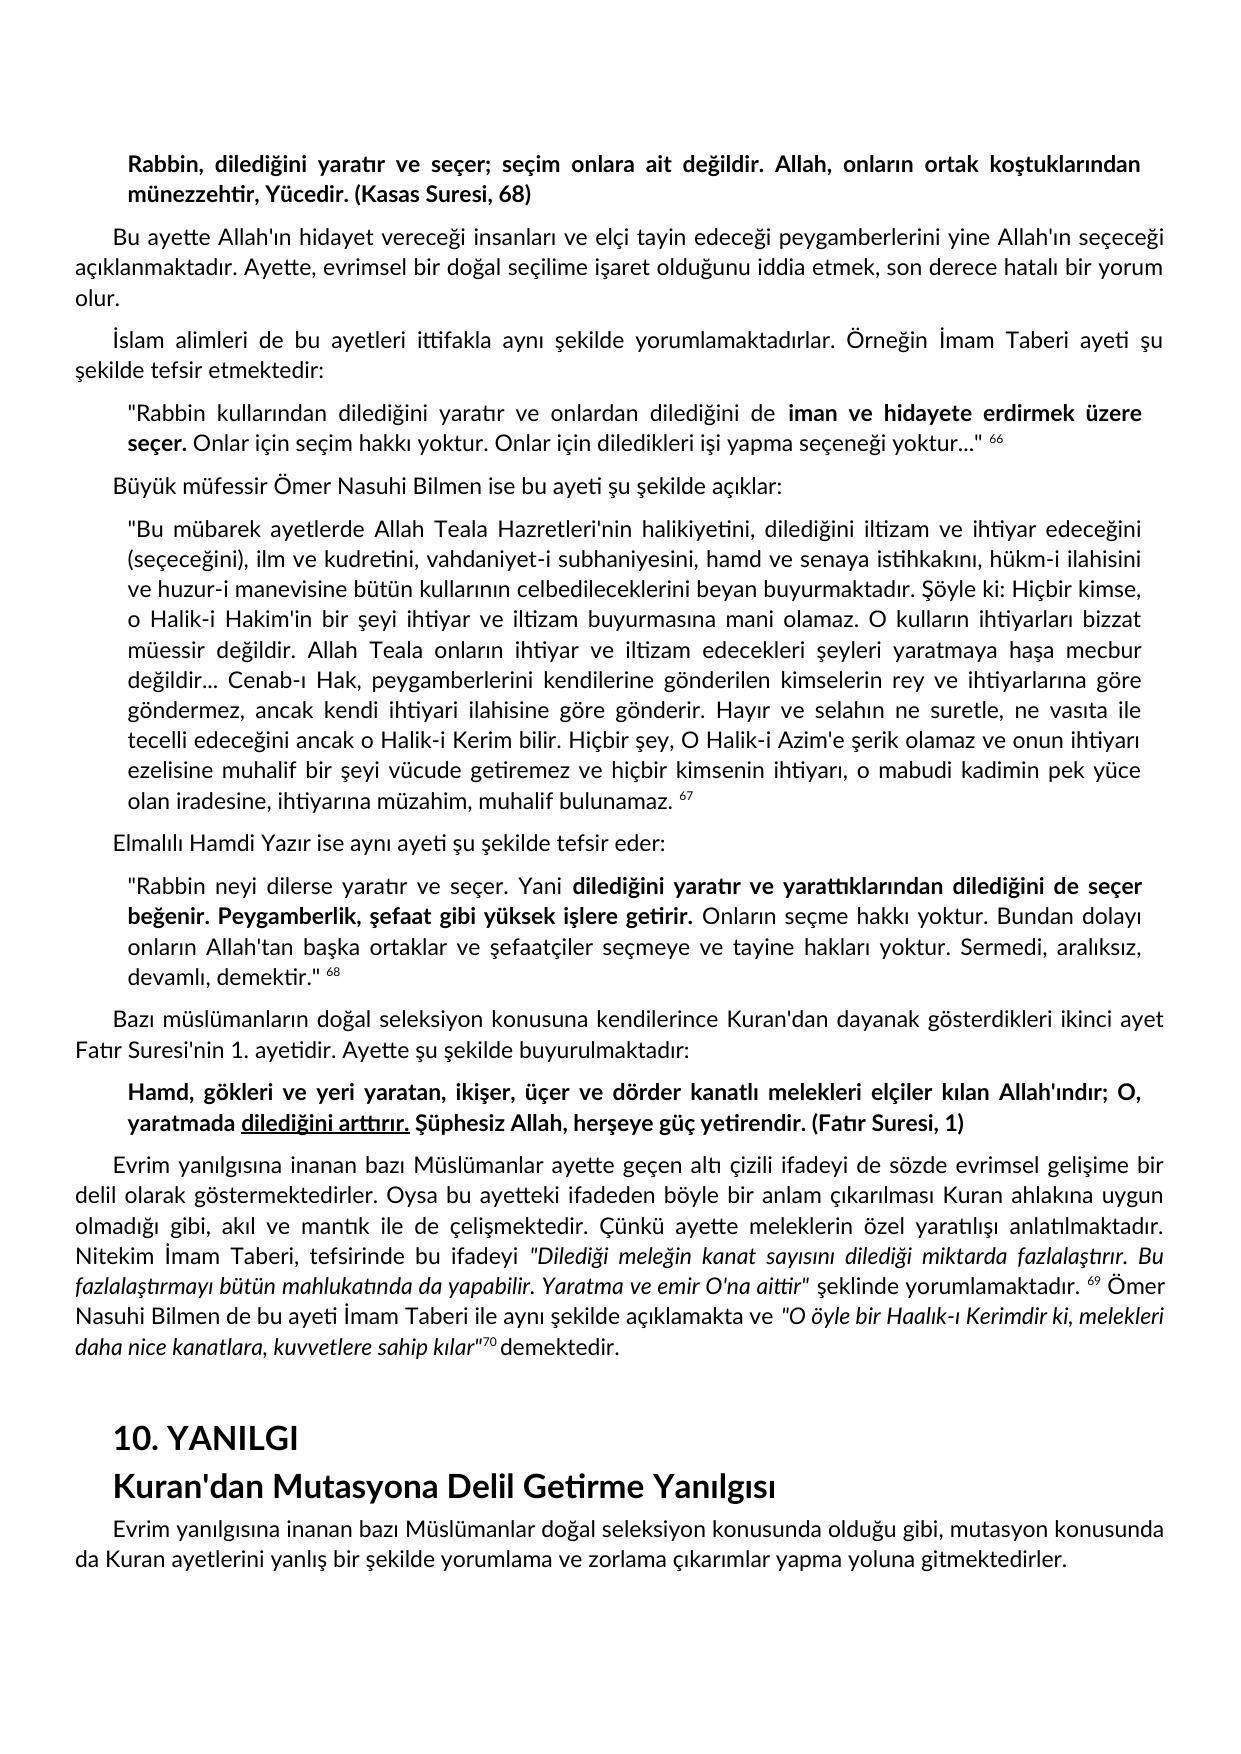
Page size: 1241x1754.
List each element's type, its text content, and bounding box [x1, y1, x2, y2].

subtitle Kuran'dan Mutasyona Delil Getirme Yanılgısı [112, 1466, 1165, 1506]
text "Rabbin neyi dilerse yaratır ve seçer. Yani dilediğini yaratır ve yarattıklarından dilediğini de seçer beğenir. Peygamberlik, şefaat gibi yüksek işlere getirir. Onların seçme hakkı yoktur. Bundan dolayı onların Allah'tan başka ortaklar ve şefaatçiler seçmeye ve tayine hakları yoktur. Sermedi, aralıksız, devamlı, demektir." 68 [127, 872, 1143, 990]
text "Bu mübarek ayetlerde Allah Teala Hazretleri'nin halikiyetini, dilediğini iltizam ve ihtiyar edeceğini (seçeceğini), ilm ve kudretini, vahdaniyet-i subhaniyesini, hamd ve senaya istihkakını, hükm-i ilahisini ve huzur-i manevisine bütün kullarının celbedileceklerini beyan buyurmaktadır. Şöyle ki: Hiçbir kimse, o Halik-i Hakim'in bir şeyi ihtiyar ve iltizam buyurmasına mani olamaz. O kulların ihtiyarları bizzat müessir değildir. Allah Teala onların ihtiyar ve iltizam edecekleri şeyleri yaratmaya haşa mecbur değildir... Cenab-ı Hak, peygamberlerini kendilerine gönderilen kimselerin rey ve ihtiyarlarına göre göndermez, ancak kendi ihtiyari ilahisine göre gönderir. Hayır ve selahın ne suretle, ne vasıta ile tecelli edeceğini ancak o Halik-i Kerim bilir. Hiçbir şey, O Halik-i Azim'e şerik olamaz ve onun ihtiyarı ezelisine muhalif bir şeyi vücude getiremez ve hiçbir kimsenin ihtiyarı, o mabudi kadimin pek yüce olan iradesine, ihtiyarına müzahim, muhalif bulunamaz. 67 [127, 514, 1143, 814]
text "Rabbin kullarından dilediğini yaratır ve onlardan dilediğini de iman ve hidayete erdirmek üzere seçer. Onlar için seçim hakkı yoktur. Onlar için diledikleri işi yapma seçeneği yoktur..." 66 [127, 399, 1143, 457]
text Evrim yanılgısına inanan bazı Müslümanlar doğal seleksiyon konusunda olduğu gibi, mutasyon konusunda da Kuran ayetlerini yanlış bir şekilde yorumlama ve zorlama çıkarımlar yapma yoluna gitmektedirler. [75, 1514, 1165, 1572]
text Bu ayette Allah'ın hidayet vereceği insanları ve elçi tayin edeceği peygamberlerini yine Allah'ın seçeceği açıklanmaktadır. Ayette, evrimsel bir doğal seçilime işaret olduğunu iddia etmek, son derece hatalı bir yorum olur. [75, 223, 1165, 311]
text Evrim yanılgısına inanan bazı Müslümanlar ayette geçen altı çizili ifadeyi de sözde evrimsel gelişime bir delil olarak göstermektedirler. Oysa bu ayetteki ifadeden böyle bir anlam çıkarılması Kuran ahlakına uygun olmadığı gibi, akıl ve mantık ile de çelişmektedir. Çünkü ayette meleklerin özel yaratılışı anlatılmaktadır. Nitekim İmam Taberi, tefsirinde bu ifadeyi "Dilediği meleğin kanat sayısını dilediği miktarda fazlalaştırır. Bu fazlalaştırmayı bütün mahlukatında da yapabilir. Yaratma ve emir O'na aittir" şeklinde yorumlamaktadır. 69 Ömer Nasuhi Bilmen de bu ayeti İmam Taberi ile aynı şekilde açıklamakta ve "O öyle bir Haalık-ı Kerimdir ki, melekleri daha nice kanatlara, kuvvetlere sahip kılar"70 demektedir. [75, 1151, 1165, 1360]
text Büyük müfessir Ömer Nasuhi Bilmen ise bu ayeti şu şekilde açıklar: [75, 472, 1165, 499]
text Elmalılı Hamdi Yazır ise aynı ayeti şu şekilde tefsir eder: [75, 829, 1165, 857]
text Rabbin, dilediğini yaratır ve seçer; seçim onlara ait değildir. Allah, onların ortak koştuklarından münezzehtir, Yücedir. (Kasas Suresi, 68) [127, 150, 1143, 208]
subtitle 10. YANILGI [112, 1418, 1165, 1458]
text Bazı müslümanların doğal seleksiyon konusuna kendilerince Kuran'dan dayanak gösterdikleri ikinci ayet Fatır Suresi'nin 1. ayetidir. Ayette şu şekilde buyurulmaktadır: [75, 1005, 1165, 1063]
text Hamd, gökleri ve yeri yaratan, ikişer, üçer ve dörder kanatlı melekleri elçiler kılan Allah'ındır; O, yaratmada dilediğini arttırır. Şüphesiz Allah, herşeye güç yetirendir. (Fatır Suresi, 1) [127, 1078, 1143, 1136]
text İslam alimleri de bu ayetleri ittifakla aynı şekilde yorumlamaktadırlar. Örneğin İmam Taberi ayeti şu şekilde tefsir etmektedir: [75, 326, 1165, 384]
